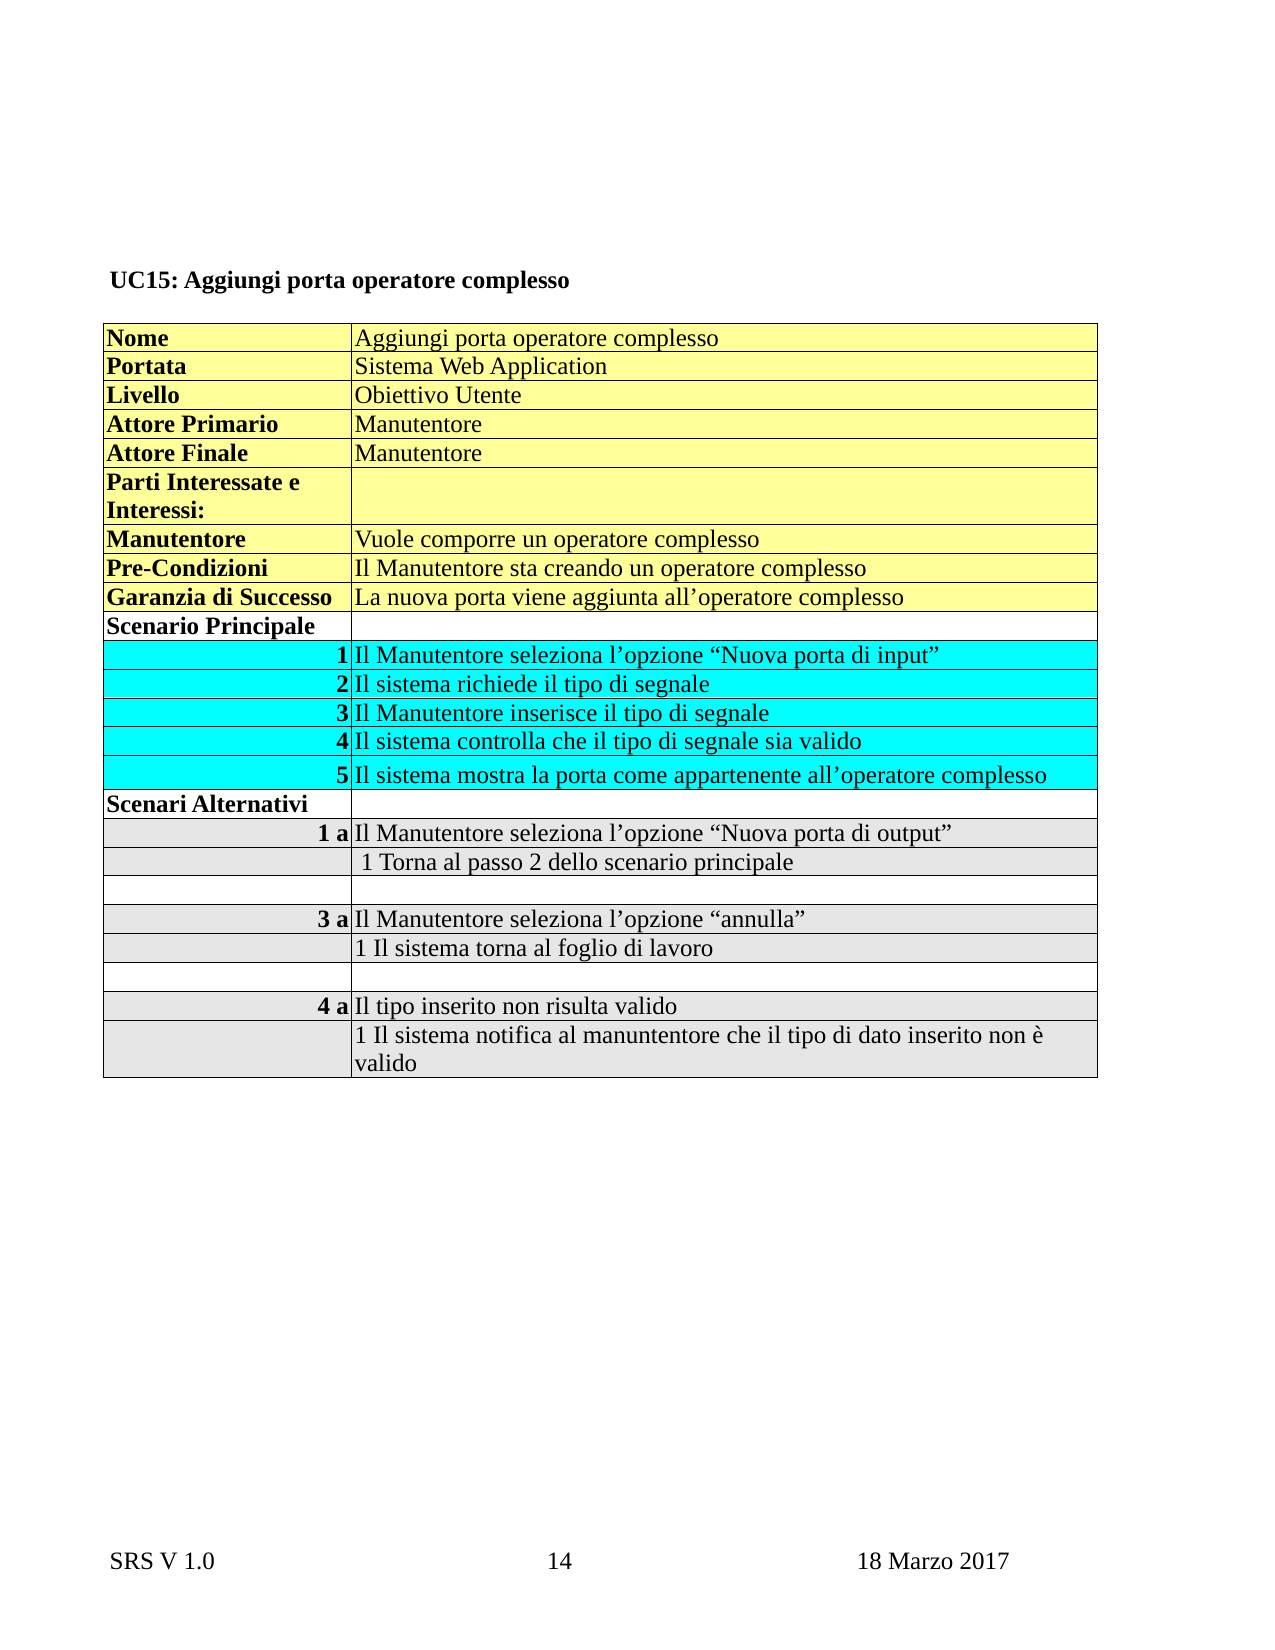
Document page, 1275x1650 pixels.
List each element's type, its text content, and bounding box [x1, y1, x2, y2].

table_cell Obiettivo Utente [352, 381, 1097, 409]
table_cell Livello [104, 381, 351, 409]
table_cell [104, 963, 351, 991]
table_cell Il Manutentore sta creando un operatore complesso [352, 554, 1097, 582]
table_cell [352, 612, 1097, 640]
table_cell Scenari Alternativi [104, 790, 351, 818]
table_cell Attore Finale [104, 439, 351, 467]
table_cell Il Manutentore seleziona l’opzione “Nuova porta di output” [352, 819, 1097, 847]
table_cell Manutentore [352, 439, 1097, 467]
table_cell 1 a [104, 819, 351, 847]
table_cell 4 a [104, 992, 351, 1020]
table_cell [352, 963, 1097, 991]
text UC15: Aggiungi porta operatore complesso [109, 265, 1162, 294]
table_cell Sistema Web Application [352, 352, 1097, 380]
table_cell [104, 1021, 351, 1077]
table_cell 3 [104, 699, 351, 726]
table_cell [352, 790, 1097, 818]
table_cell Il tipo inserito non risulta valido [352, 992, 1097, 1020]
table_cell Pre-Condizioni [104, 554, 351, 582]
table_cell 1 Torna al passo 2 dello scenario principale [352, 848, 1097, 875]
table_cell [352, 876, 1097, 904]
table_cell [104, 848, 351, 875]
table_cell Portata [104, 352, 351, 380]
table_cell 5 [104, 756, 351, 789]
table_cell Parti Interessate e Interessi: [104, 468, 351, 524]
table_cell 2 [104, 670, 351, 697]
table_cell [104, 934, 351, 962]
table_cell Vuole comporre un operatore complesso [352, 525, 1097, 553]
table_cell 3 a [104, 905, 351, 933]
table_cell 4 [104, 727, 351, 755]
table_cell La nuova porta viene aggiunta all’operatore complesso [352, 583, 1097, 611]
table_cell Il sistema controlla che il tipo di segnale sia valido [352, 727, 1097, 755]
table_cell Scenario Principale [104, 612, 351, 640]
table_cell Manutentore [352, 410, 1097, 438]
table_header Aggiungi porta operatore complesso [352, 324, 1097, 351]
table_cell Manutentore [104, 525, 351, 553]
table_cell Il sistema richiede il tipo di segnale [352, 670, 1097, 697]
table_cell Il Manutentore inserisce il tipo di segnale [352, 699, 1097, 726]
table_cell Il sistema mostra la porta come appartenente all’operatore complesso [352, 756, 1097, 789]
table_cell Il Manutentore seleziona l’opzione “Nuova porta di input” [352, 641, 1097, 669]
table_cell Attore Primario [104, 410, 351, 438]
table_cell [104, 876, 351, 904]
table_cell Il Manutentore seleziona l’opzione “annulla” [352, 905, 1097, 933]
table_cell 1 Il sistema torna al foglio di lavoro [352, 934, 1097, 962]
table_header Nome [104, 324, 351, 351]
table_cell Garanzia di Successo [104, 583, 351, 611]
table_cell [352, 468, 1097, 524]
table_cell 1 [104, 641, 351, 669]
table_cell 1 Il sistema notifica al manuntentore che il tipo di dato inserito non è valido [352, 1021, 1097, 1077]
